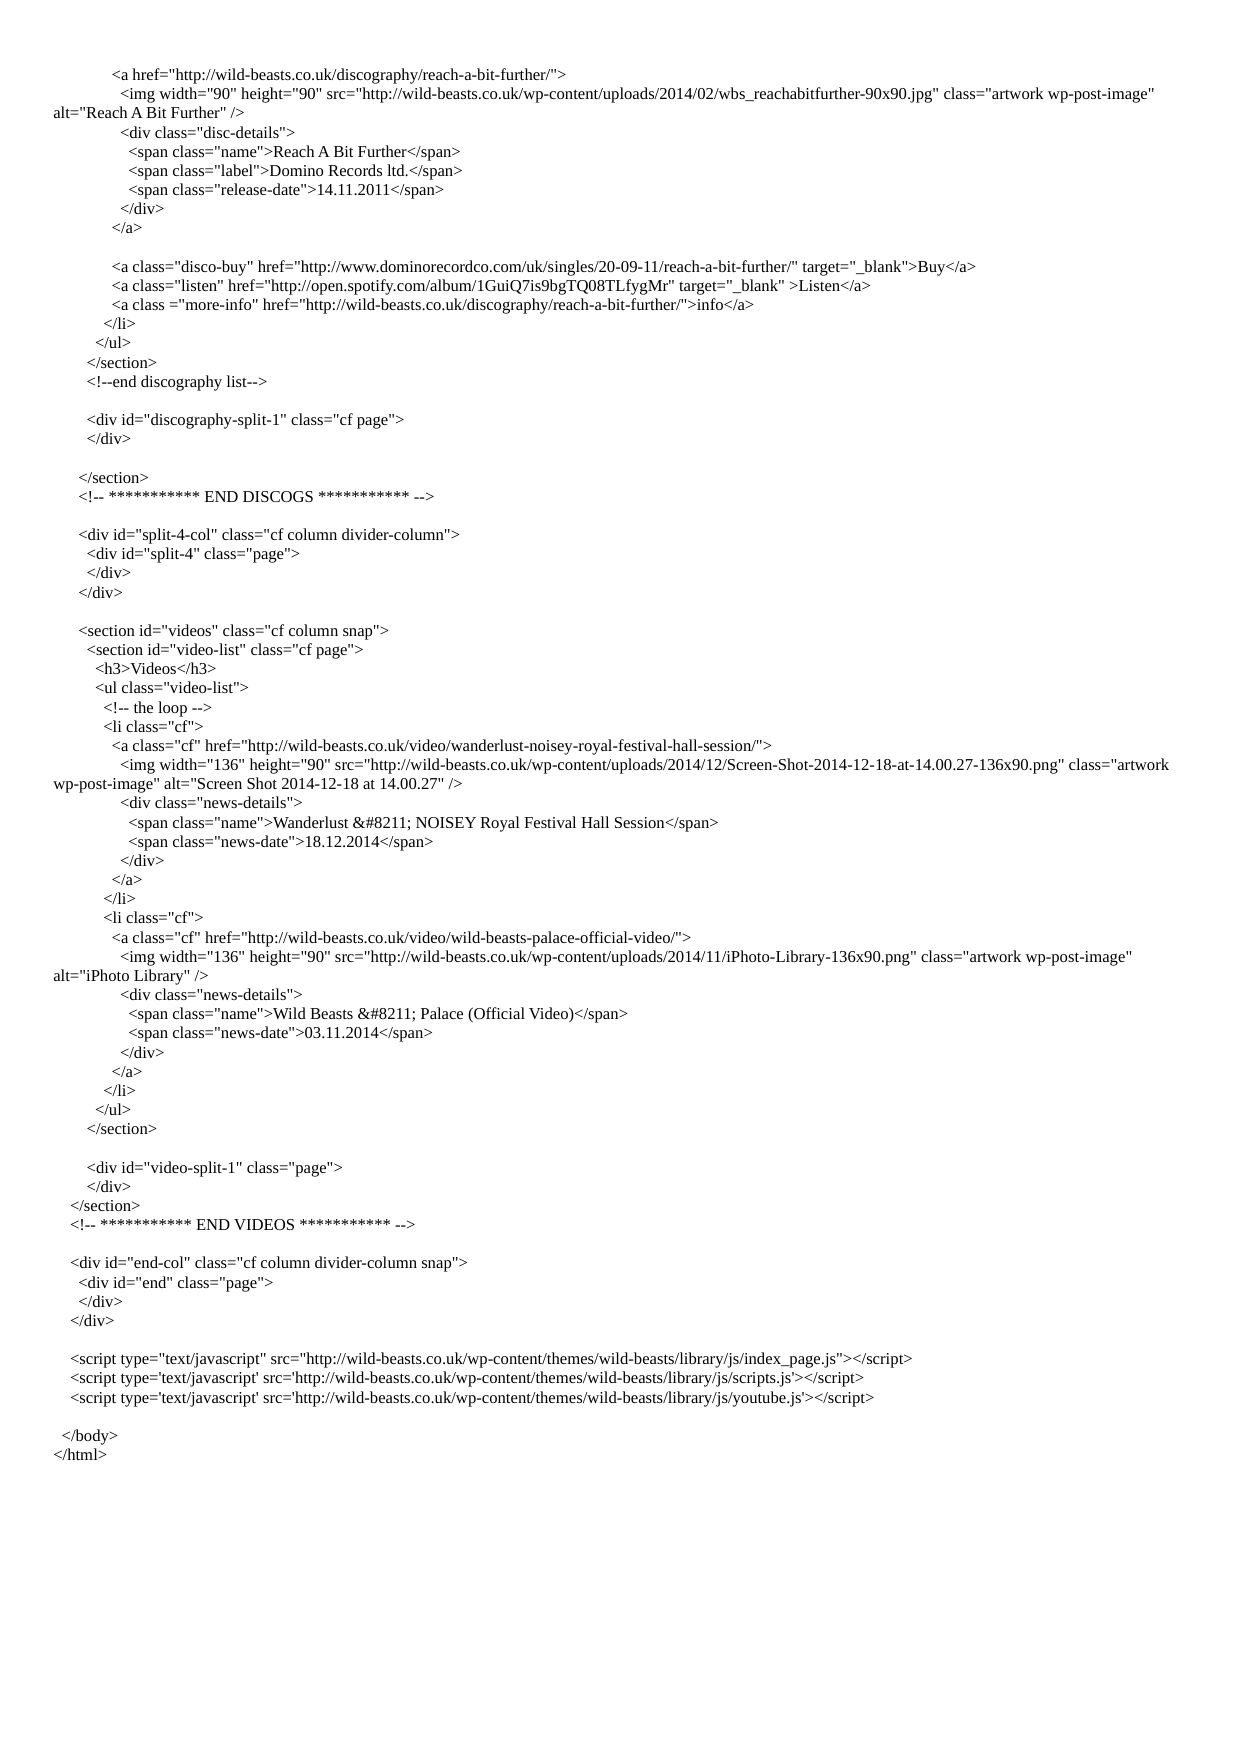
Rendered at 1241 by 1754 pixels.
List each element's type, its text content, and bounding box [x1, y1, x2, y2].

text <div id="end-col" class="cf column divider-column snap"> [53, 1253, 1187, 1272]
text <span class="news-date">18.12.2014</span> [53, 832, 1187, 851]
text <a class="cf" href="http://wild-beasts.co.uk/video/wild-beasts-palace-official-video/"> [53, 927, 1187, 947]
text <script type="text/javascript" src="http://wild-beasts.co.uk/wp-content/themes/wild-beasts/library/js/index_page.js"></script> [53, 1349, 1187, 1368]
text <a href="http://wild-beasts.co.uk/discography/reach-a-bit-further/"> [53, 65, 1187, 84]
text <div class="news-details"> [53, 985, 1187, 1004]
text </div> [53, 1042, 1187, 1062]
text <span class="name">Reach A Bit Further</span> [53, 142, 1187, 161]
text <ul class="video-list"> [53, 678, 1187, 697]
text <section id="videos" class="cf column snap"> [53, 621, 1187, 640]
text <!-- the loop --> [53, 697, 1187, 717]
text <div id="discography-split-1" class="cf page"> [53, 410, 1187, 429]
text </ul> [53, 333, 1187, 352]
text <div id="end" class="page"> [53, 1272, 1187, 1292]
text </li> [53, 314, 1187, 333]
text </li> [53, 889, 1187, 908]
text <li class="cf"> [53, 908, 1187, 927]
text </div> [53, 563, 1187, 582]
text </div> [53, 199, 1187, 218]
text <div id="video-split-1" class="page"> [53, 1157, 1187, 1177]
text <li class="cf"> [53, 717, 1187, 736]
text <img width="136" height="90" src="http://wild-beasts.co.uk/wp-content/uploads/2014/12/Screen-Shot-2014-12-18-at-14.00.27-136x90.png" class="artwork wp-post-image" alt="Screen Shot 2014-12-18 at 14.00.27" /> [53, 755, 1187, 793]
text </div> [53, 1311, 1187, 1330]
text </a> [53, 218, 1187, 237]
text <section id="video-list" class="cf page"> [53, 640, 1187, 659]
text </section> [53, 467, 1187, 487]
text <span class="name">Wanderlust &#8211; NOISEY Royal Festival Hall Session</span> [53, 812, 1187, 832]
text <a class="cf" href="http://wild-beasts.co.uk/video/wanderlust-noisey-royal-festival-hall-session/"> [53, 736, 1187, 755]
text <div id="split-4" class="page"> [53, 544, 1187, 563]
text <a class ="more-info" href="http://wild-beasts.co.uk/discography/reach-a-bit-further/">info</a> [53, 295, 1187, 314]
text <img width="90" height="90" src="http://wild-beasts.co.uk/wp-content/uploads/2014/02/wbs_reachabitfurther-90x90.jpg" class="artwork wp-post-image" alt="Reach A Bit Further" /> [53, 84, 1187, 122]
text <div class="disc-details"> [53, 122, 1187, 142]
text <div class="news-details"> [53, 793, 1187, 812]
text <span class="release-date">14.11.2011</span> [53, 180, 1187, 199]
text <script type='text/javascript' src='http://wild-beasts.co.uk/wp-content/themes/wild-beasts/library/js/scripts.js'></script> [53, 1368, 1187, 1387]
text </div> [53, 582, 1187, 602]
text </div> [53, 1177, 1187, 1196]
text </body> [53, 1426, 1187, 1445]
text </div> [53, 429, 1187, 448]
text </ul> [53, 1100, 1187, 1119]
text </a> [53, 1062, 1187, 1081]
text <div id="split-4-col" class="cf column divider-column"> [53, 525, 1187, 544]
text </a> [53, 870, 1187, 889]
text <span class="label">Domino Records ltd.</span> [53, 161, 1187, 180]
text <span class="news-date">03.11.2014</span> [53, 1023, 1187, 1042]
text <span class="name">Wild Beasts &#8211; Palace (Official Video)</span> [53, 1004, 1187, 1023]
text <!-- *********** END VIDEOS *********** --> [53, 1215, 1187, 1234]
text </html> [53, 1445, 1187, 1464]
text </section> [53, 352, 1187, 372]
text <a class="disco-buy" href="http://www.dominorecordco.com/uk/singles/20-09-11/reach-a-bit-further/" target="_blank">Buy</a> [53, 257, 1187, 276]
text </section> [53, 1119, 1187, 1138]
text <script type='text/javascript' src='http://wild-beasts.co.uk/wp-content/themes/wild-beasts/library/js/youtube.js'></script> [53, 1387, 1187, 1407]
text <!-- *********** END DISCOGS *********** --> [53, 487, 1187, 506]
text <h3>Videos</h3> [53, 659, 1187, 678]
text </div> [53, 1292, 1187, 1311]
text <img width="136" height="90" src="http://wild-beasts.co.uk/wp-content/uploads/2014/11/iPhoto-Library-136x90.png" class="artwork wp-post-image" alt="iPhoto Library" /> [53, 947, 1187, 985]
text <!--end discography list--> [53, 372, 1187, 391]
text </section> [53, 1196, 1187, 1215]
text </div> [53, 851, 1187, 870]
text </li> [53, 1081, 1187, 1100]
text <a class="listen" href="http://open.spotify.com/album/1GuiQ7is9bgTQ08TLfygMr" target="_blank" >Listen</a> [53, 276, 1187, 295]
